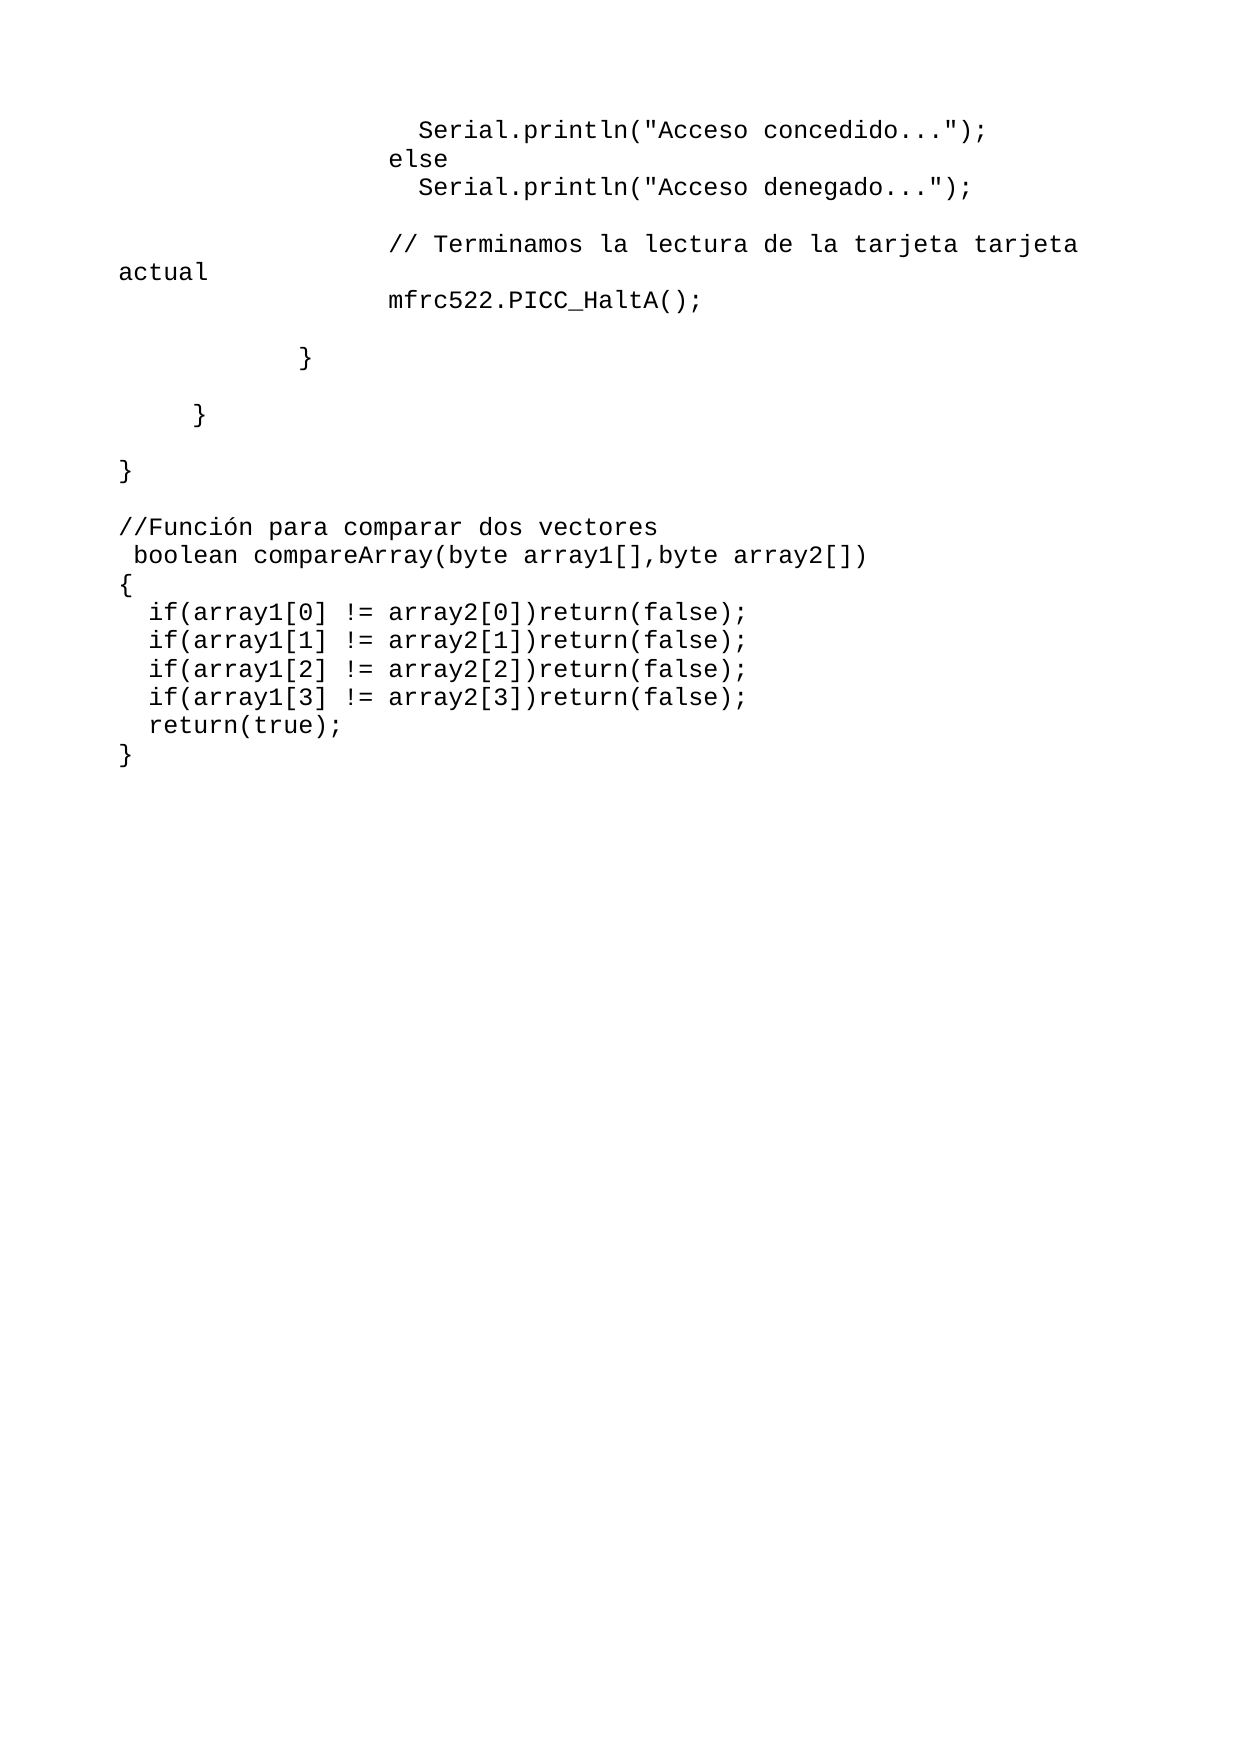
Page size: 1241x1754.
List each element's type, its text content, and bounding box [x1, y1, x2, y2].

text mfrc522.PICC_HaltA(); [118, 288, 1122, 316]
text } [118, 401, 1122, 430]
text if(array1[3] != array2[3])return(false); [118, 685, 1122, 713]
text } [118, 345, 1122, 373]
text Serial.println("Acceso denegado..."); [118, 175, 1122, 203]
text if(array1[0] != array2[0])return(false); [118, 600, 1122, 628]
text else [118, 146, 1122, 175]
text if(array1[1] != array2[1])return(false); [118, 628, 1122, 656]
text } [118, 458, 1122, 486]
text } [118, 741, 1122, 770]
text if(array1[2] != array2[2])return(false); [118, 656, 1122, 685]
text //Función para comparar dos vectores [118, 515, 1122, 543]
text // Terminamos la lectura de la tarjeta tarjeta actual [118, 231, 1122, 288]
text boolean compareArray(byte array1[],byte array2[]) [118, 543, 1122, 571]
text return(true); [118, 713, 1122, 741]
text { [118, 571, 1122, 600]
text Serial.println("Acceso concedido..."); [118, 118, 1122, 146]
